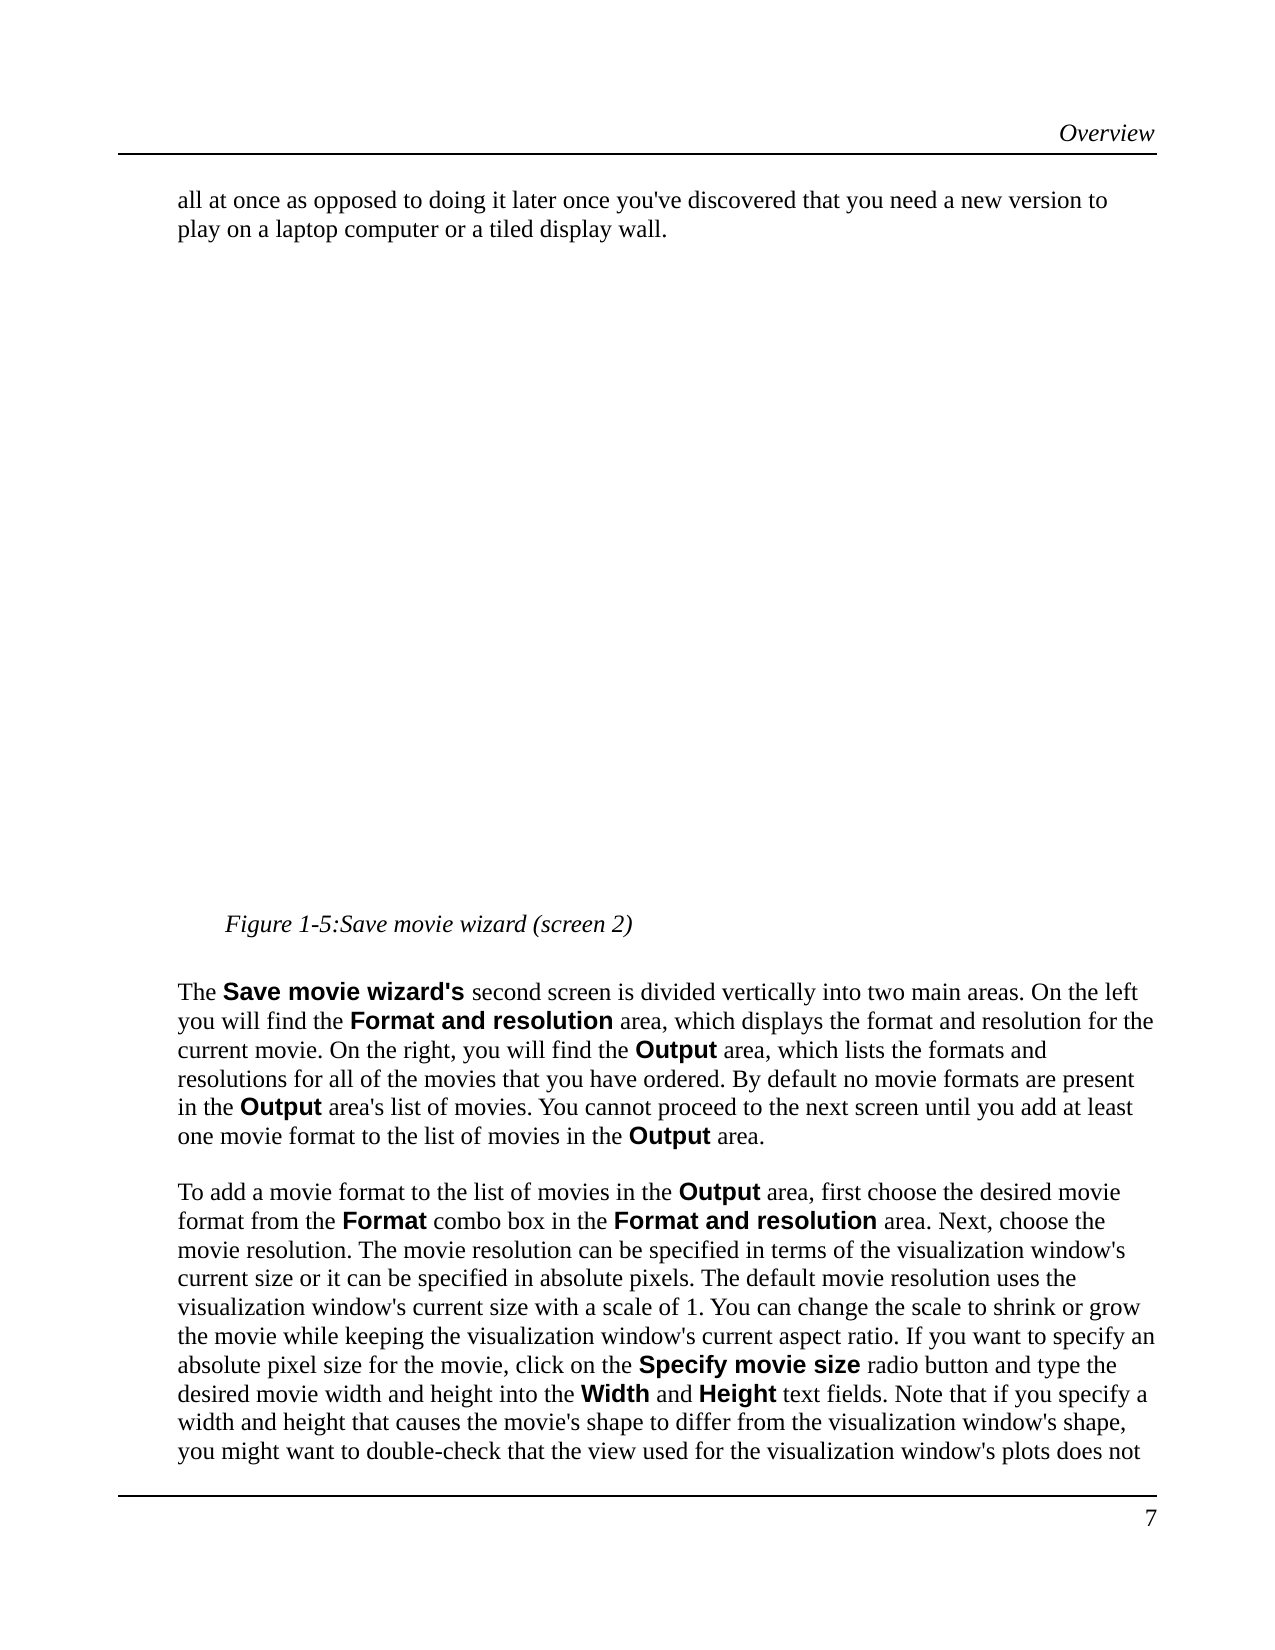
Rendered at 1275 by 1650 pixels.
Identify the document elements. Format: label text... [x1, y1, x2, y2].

text Figure 1-5:Save movie wizard (screen 2) [225, 909, 1050, 938]
text To add a movie format to the list of movies in the Output area, first choose the desired movie format from the Format combo box in the Format and resolution area. Next, choose the movie resolution. The movie resolution can be specified in terms of the visualization window's current size or it can be specified in absolute pixels. The default movie resolution uses the visualization window's current size with a scale of 1. You can change the scale to shrink or grow the movie while keeping the visualization window's current aspect ratio. If you want to specify an absolute pixel size for the movie, click on the Specify movie size radio button and type the desired movie width and height into the Width and Height text fields. Note that if you specify a width and height that causes the movie's shape to differ from the visualization window's shape, you might want to double-check that the view used for the visualization window's plots does not [177, 1177, 1157, 1465]
text all at once as opposed to doing it later once you've discovered that you need a new version to play on a laptop computer or a tiled display wall. [177, 185, 1157, 242]
text The Save movie wizard's second screen is divided vertically into two main areas. On the left you will find the Format and resolution area, which displays the format and resolution for the current movie. On the right, you will find the Output area, which lists the formats and resolutions for all of the movies that you have ordered. By default no movie formats are present in the Output area's list of movies. You cannot proceed to the next screen until you add at least one movie format to the list of movies in the Output area. [177, 269, 1157, 1150]
